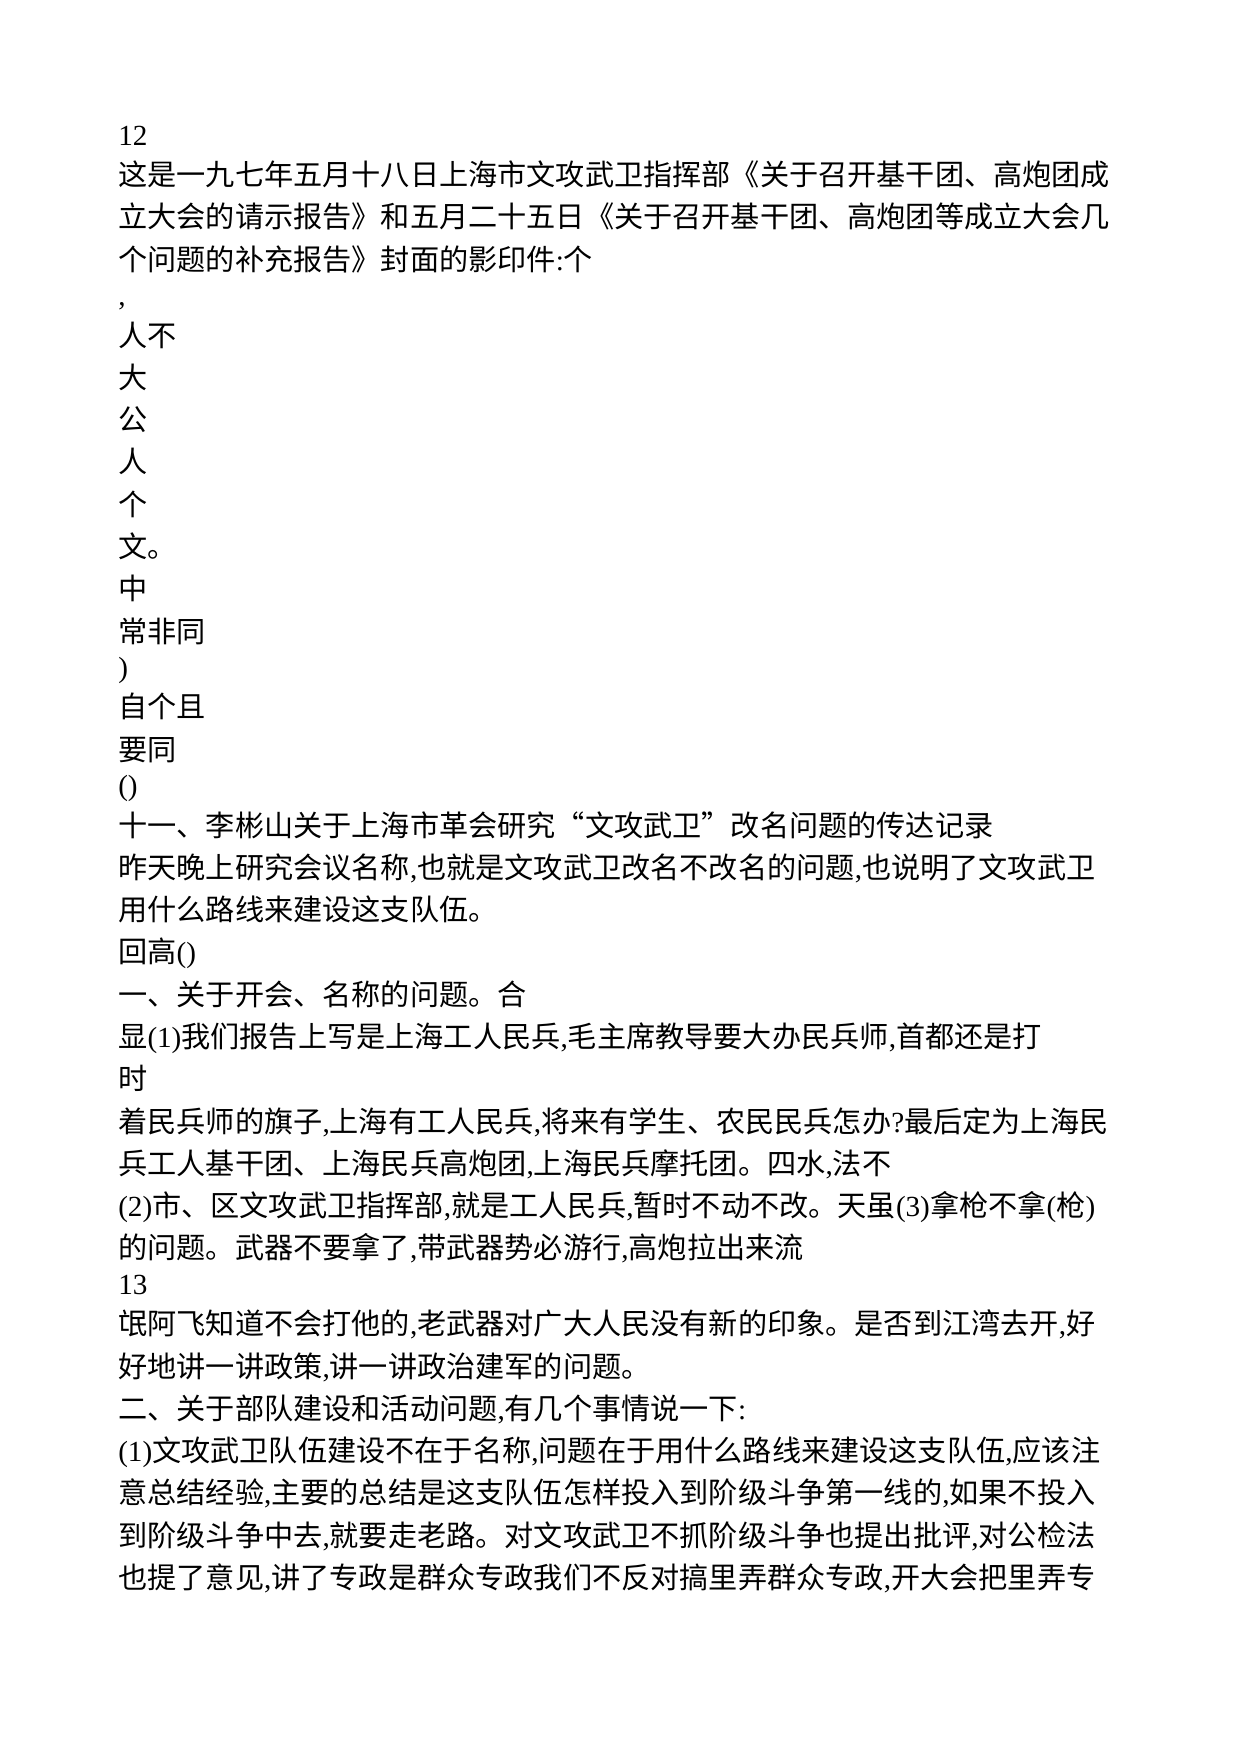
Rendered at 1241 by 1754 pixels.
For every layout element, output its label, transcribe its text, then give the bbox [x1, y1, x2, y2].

text 12 [118, 118, 1122, 152]
text 十一、李彬山关于上海市革会研究“文攻武卫”改名问题的传达记录 [118, 802, 1122, 844]
text () [118, 768, 1122, 802]
text 昨天晚上研究会议名称,也就是文攻武卫改名不改名的问题,也说明了文攻武卫用什么路线来建设这支队伍。 [118, 844, 1122, 929]
text 一、关于开会、名称的问题。合 [118, 971, 1122, 1013]
text 时 [118, 1056, 1122, 1098]
text 二、关于部队建设和活动问题,有几个事情说一下: [118, 1385, 1122, 1428]
text 自个且 [118, 684, 1122, 726]
text 个 [118, 481, 1122, 523]
text 着民兵师的旗子,上海有工人民兵,将来有学生、农民民兵怎办?最后定为上海民兵工人基干团、上海民兵高炮团,上海民兵摩托团。四水,法不 [118, 1098, 1122, 1183]
text 显(1)我们报告上写是上海工人民兵,毛主席教导要大办民兵师,首都还是打 [118, 1013, 1122, 1056]
text 中 [118, 566, 1122, 608]
text 要同 [118, 726, 1122, 768]
text 大 [118, 354, 1122, 397]
text 文。 [118, 523, 1122, 566]
text , [118, 278, 1122, 312]
text 人不 [118, 312, 1122, 354]
text 13 [118, 1267, 1122, 1301]
text (1)文攻武卫队伍建设不在于名称,问题在于用什么路线来建设这支队伍,应该注意总结经验,主要的总结是这支队伍怎样投入到阶级斗争第一线的,如果不投入到阶级斗争中去,就要走老路。对文攻武卫不抓阶级斗争也提出批评,对公检法也提了意见,讲了专政是群众专政我们不反对搞里弄群众专政,开大会把里弄专 [118, 1428, 1122, 1597]
text 氓阿飞知道不会打他的,老武器对广大人民没有新的印象。是否到江湾去开,好好地讲一讲政策,讲一讲政治建军的问题。 [118, 1301, 1122, 1385]
text (2)市、区文攻武卫指挥部,就是工人民兵,暂时不动不改。天虽(3)拿枪不拿(枪)的问题。武器不要拿了,带武器势必游行,高炮拉出来流 [118, 1183, 1122, 1267]
text 回高() [118, 929, 1122, 971]
text 人 [118, 439, 1122, 481]
text 常非同 [118, 608, 1122, 650]
text 公 [118, 397, 1122, 439]
text 这是一九七年五月十八日上海市文攻武卫指挥部《关于召开基干团、高炮团成立大会的请示报告》和五月二十五日《关于召开基干团、高炮团等成立大会几个问题的补充报告》封面的影印件:个 [118, 152, 1122, 278]
text ) [118, 650, 1122, 684]
